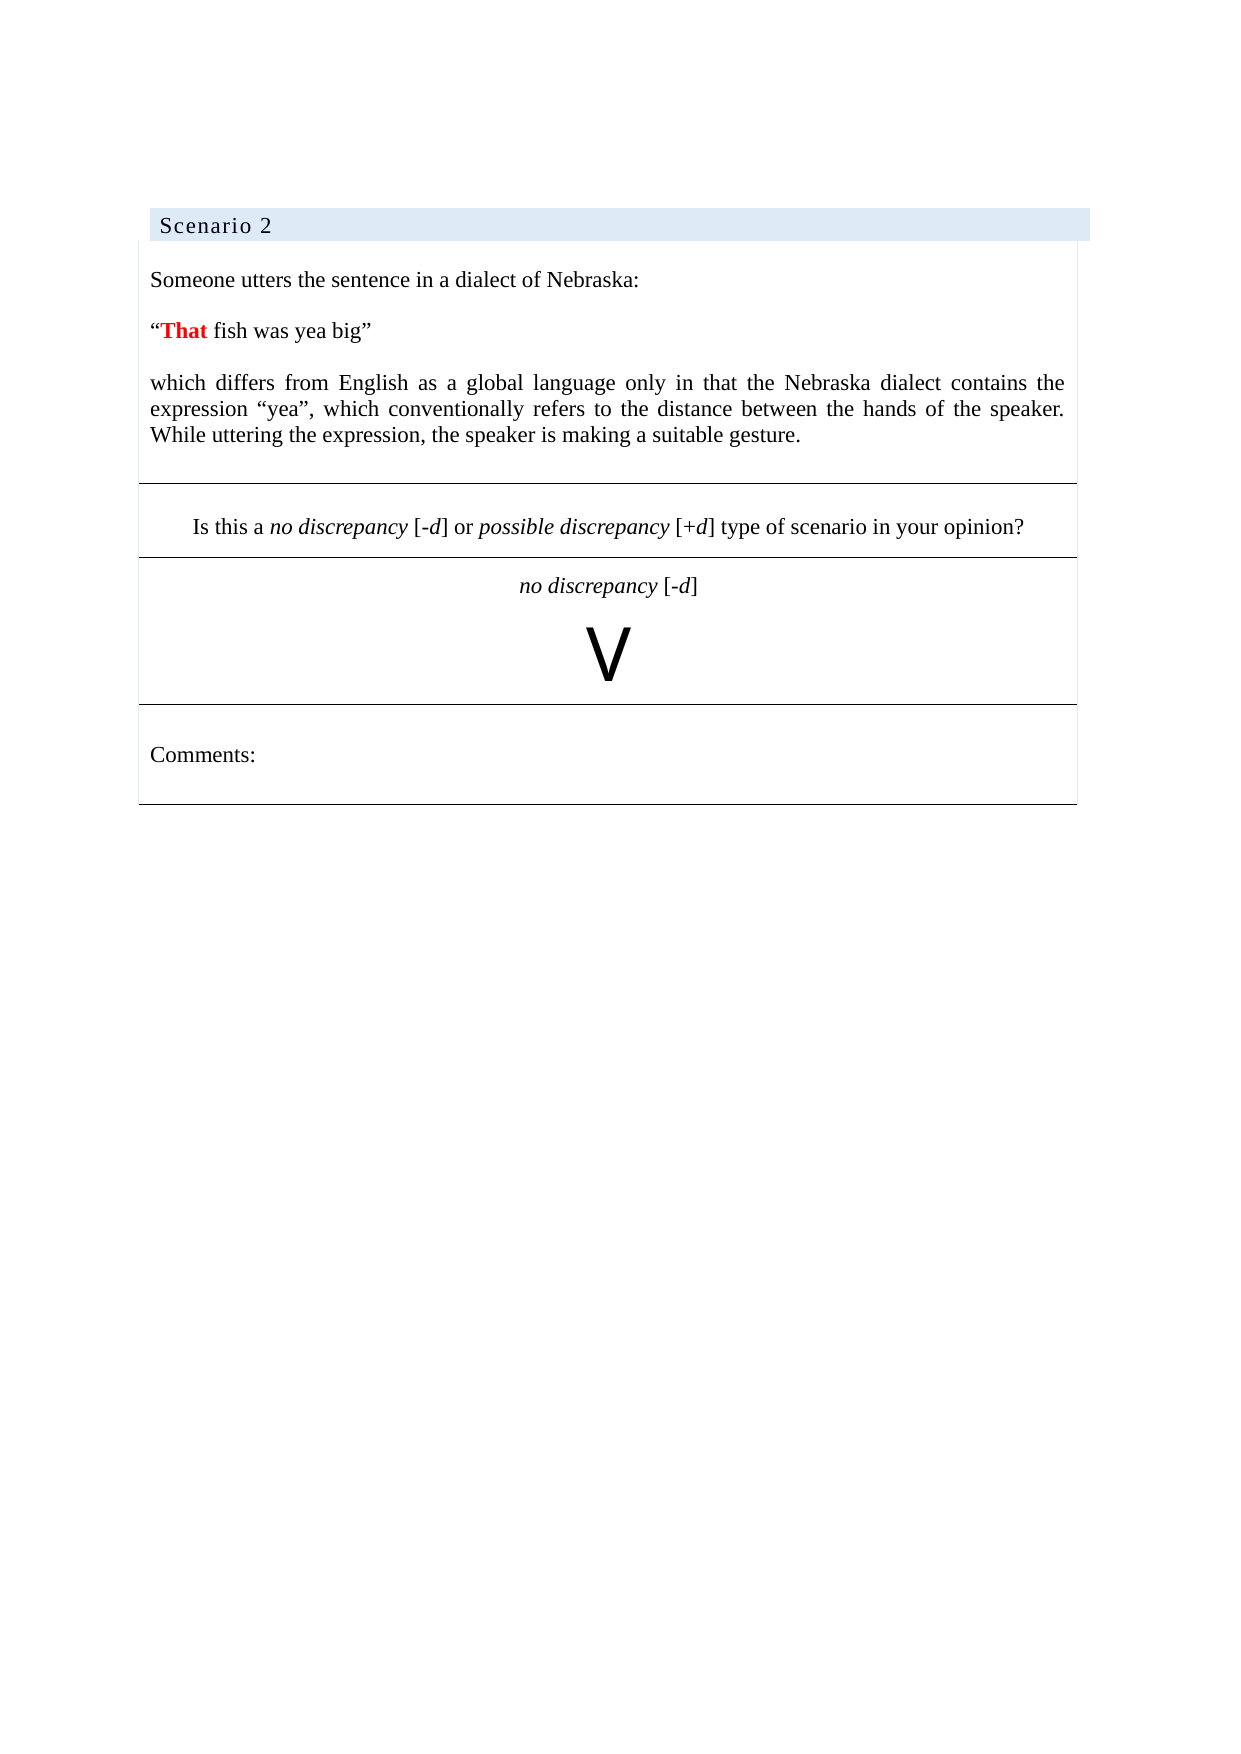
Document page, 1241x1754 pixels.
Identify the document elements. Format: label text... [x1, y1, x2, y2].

table_header Someone utters the sentence in a dialect of Nebraska: “That fish was yea big” which differs from English as a global language only in that the Nebraska dialect contains the expression “yea”, which conventionally refers to the distance between the hands of the speaker. While uttering the expression, the speaker is making a suitable gesture. [139, 241, 1077, 483]
subtitle Scenario 2 [151, 210, 1089, 240]
table_cell Is this a no discrepancy [-d] or possible discrepancy [+d] type of scenario in your opinion? [139, 484, 1077, 557]
table_cell no discrepancy [-d] [139, 558, 1077, 601]
table_cell Comments: [139, 705, 1077, 804]
table_cell V [139, 601, 1077, 703]
